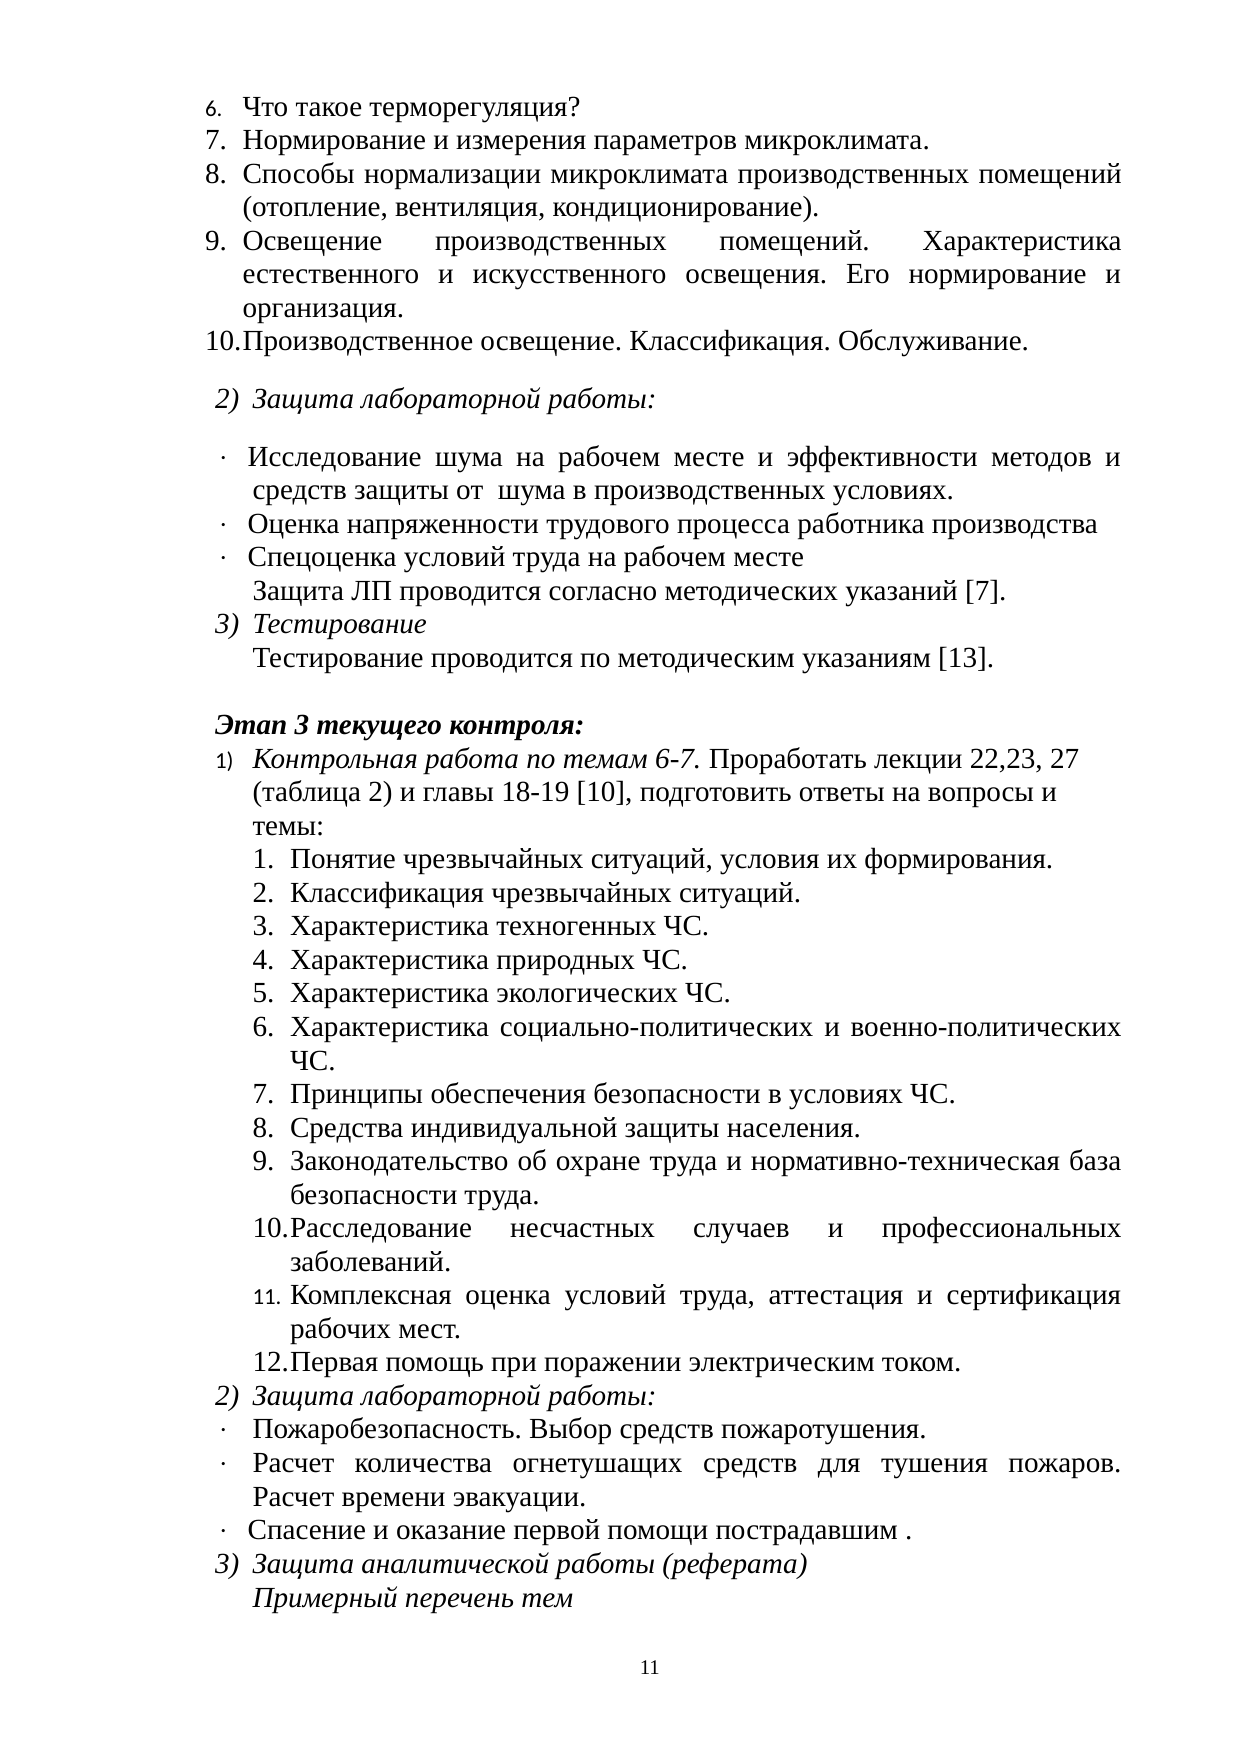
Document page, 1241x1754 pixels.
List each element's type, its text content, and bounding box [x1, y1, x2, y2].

list Освещение производственных помещений. Характеристика естественного и искусственного освещения. Его нормирование и организация. [205, 223, 1122, 323]
list Характеристика социально-политических и военно-политических ЧС. [252, 1009, 1122, 1076]
text Тестирование проводится по методическим указаниям [13]. [252, 640, 1122, 674]
list Характеристика природных ЧС. [252, 942, 1122, 976]
list Исследование шума на рабочем месте и эффективности методов и средств защиты от шума в производственных условиях. [215, 439, 1122, 506]
list Пожаробезопасность. Выбор средств пожаротушения. [215, 1412, 1122, 1445]
list Характеристика техногенных ЧС. [252, 908, 1122, 942]
list Спасение и оказание первой помощи пострадавшим . [215, 1512, 1122, 1546]
list Оценка напряженности трудового процесса работника производства [215, 506, 1122, 539]
list Способы нормализации микроклимата производственных помещений (отопление, вентиляция, кондиционирование). [205, 156, 1122, 223]
list Нормирование и измерения параметров микроклимата. [205, 122, 1122, 156]
list Расследование несчастных случаев и профессиональных заболеваний. [252, 1210, 1122, 1277]
list Средства индивидуальной защиты населения. [252, 1110, 1122, 1143]
list Принципы обеспечения безопасности в условиях ЧС. [252, 1076, 1122, 1110]
text Примерный перечень тем [252, 1580, 1122, 1613]
list Защита аналитической работы (реферата) [215, 1546, 1122, 1580]
list Классификация чрезвычайных ситуаций. [252, 875, 1122, 908]
list Характеристика экологических ЧС. [252, 976, 1122, 1009]
list Законодательство об охране труда и нормативно-техническая база безопасности труда. [252, 1143, 1122, 1210]
list Первая помощь при поражении электрическим током. [252, 1344, 1122, 1378]
list Тестирование [215, 607, 1122, 640]
list Защита лабораторной работы: [215, 1378, 1122, 1412]
subtitle Контрольная работа по темам 6-7. Проработать лекции 22,23, 27 (таблица 2) и главы 18-19 [10], подготовить ответы на вопросы и темы: [215, 741, 1122, 841]
list Понятие чрезвычайных ситуаций, условия их формирования. [252, 841, 1122, 875]
list Расчет количества огнетушащих средств для тушения пожаров. Расчет времени эвакуации. [215, 1445, 1122, 1512]
subtitle Защита лабораторной работы: [215, 381, 1122, 414]
list Спецоценка условий труда на рабочем месте [215, 539, 1122, 573]
text Этап 3 текущего контроля: [215, 707, 1122, 741]
list Комплексная оценка условий труда, аттестация и сертификация рабочих мест. [252, 1277, 1122, 1344]
list Производственное освещение. Классификация. Обслуживание. [205, 323, 1122, 357]
text Защита ЛП проводится согласно методических указаний [7]. [252, 573, 1122, 607]
list Что такое терморегуляция? [205, 89, 1122, 122]
